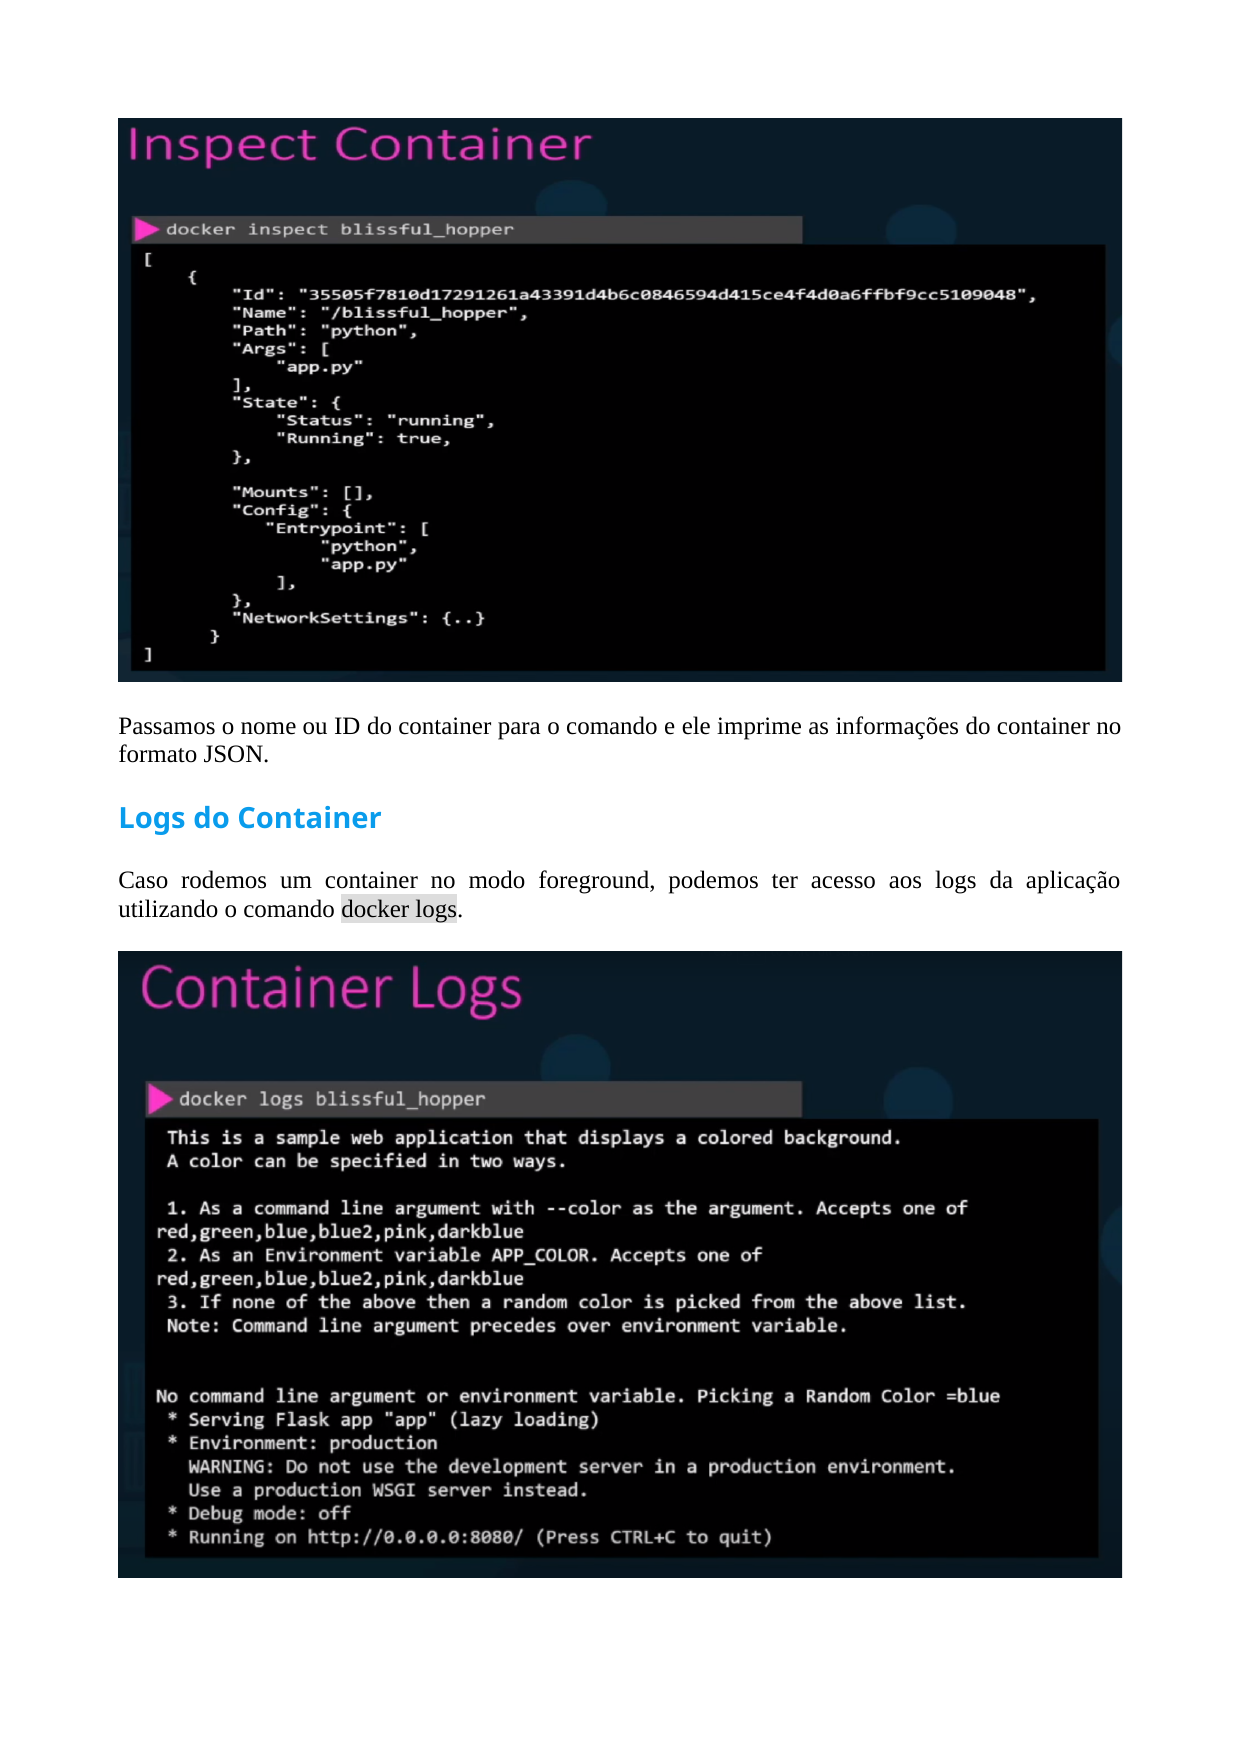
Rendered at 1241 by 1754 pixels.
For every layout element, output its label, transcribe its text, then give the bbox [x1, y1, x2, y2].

picture [118, 951, 1123, 1578]
text Logs do Container [118, 797, 1122, 837]
text Caso rodemos um container no modo foreground, podemos ter acesso aos logs da aplicação utilizando o comando docker logs. [118, 865, 1122, 923]
text Passamos o nome ou ID do container para o comando e ele imprime as informações do container no formato JSON. [118, 711, 1122, 768]
picture [118, 118, 1123, 682]
